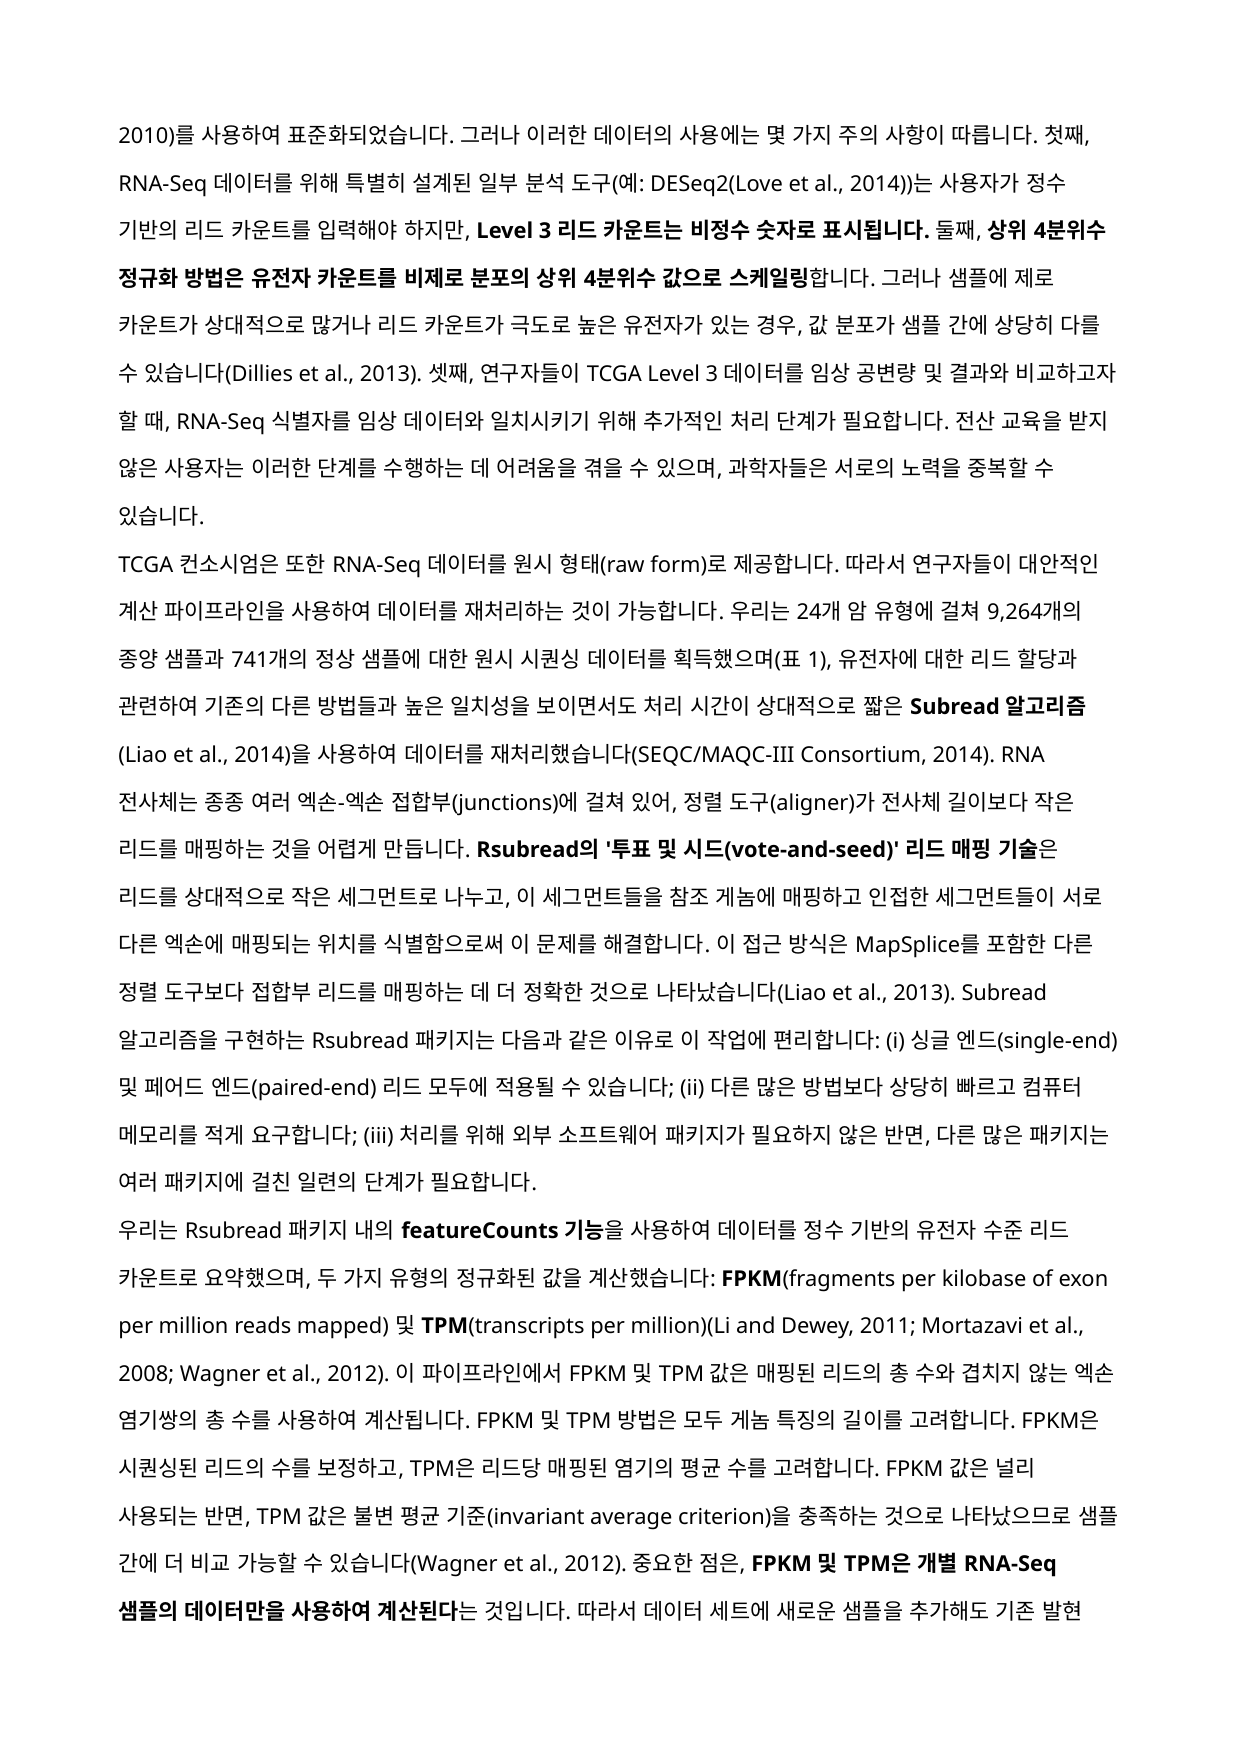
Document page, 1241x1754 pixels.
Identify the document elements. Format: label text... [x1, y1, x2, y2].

text TCGA 컨소시엄은 또한 RNA-Seq 데이터를 원시 형태(raw form)로 제공합니다. 따라서 연구자들이 대안적인 계산 파이프라인을 사용하여 데이터를 재처리하는 것이 가능합니다. 우리는 24개 암 유형에 걸쳐 9,264개의 종양 샘플과 741개의 정상 샘플에 대한 원시 시퀀싱 데이터를 획득했으며(표 1), 유전자에 대한 리드 할당과 관련하여 기존의 다른 방법들과 높은 일치성을 보이면서도 처리 시간이 상대적으로 짧은 Subread 알고리즘(Liao et al., 2014)을 사용하여 데이터를 재처리했습니다(SEQC/MAQC-III Consortium, 2014). RNA 전사체는 종종 여러 엑손-엑손 접합부(junctions)에 걸쳐 있어, 정렬 도구(aligner)가 전사체 길이보다 작은 리드를 매핑하는 것을 어렵게 만듭니다. Rsubread의 '투표 및 시드(vote-and-seed)' 리드 매핑 기술은 리드를 상대적으로 작은 세그먼트로 나누고, 이 세그먼트들을 참조 게놈에 매핑하고 인접한 세그먼트들이 서로 다른 엑손에 매핑되는 위치를 식별함으로써 이 문제를 해결합니다. 이 접근 방식은 MapSplice를 포함한 다른 정렬 도구보다 접합부 리드를 매핑하는 데 더 정확한 것으로 나타났습니다(Liao et al., 2013). Subread 알고리즘을 구현하는 Rsubread 패키지는 다음과 같은 이유로 이 작업에 편리합니다: (i) 싱글 엔드(single-end) 및 페어드 엔드(paired-end) 리드 모두에 적용될 수 있습니다; (ii) 다른 많은 방법보다 상당히 빠르고 컴퓨터 메모리를 적게 요구합니다; (iii) 처리를 위해 외부 소프트웨어 패키지가 필요하지 않은 반면, 다른 많은 패키지는 여러 패키지에 걸친 일련의 단계가 필요합니다. [118, 547, 1122, 1197]
text 우리는 Rsubread 패키지 내의 featureCounts 기능을 사용하여 데이터를 정수 기반의 유전자 수준 리드 카운트로 요약했으며, 두 가지 유형의 정규화된 값을 계산했습니다: FPKM(fragments per kilobase of exon per million reads mapped) 및 TPM(transcripts per million)(Li and Dewey, 2011; Mortazavi et al., 2008; Wagner et al., 2012). 이 파이프라인에서 FPKM 및 TPM 값은 매핑된 리드의 총 수와 겹치지 않는 엑손 염기쌍의 총 수를 사용하여 계산됩니다. FPKM 및 TPM 방법은 모두 게놈 특징의 길이를 고려합니다. FPKM은 시퀀싱된 리드의 수를 보정하고, TPM은 리드당 매핑된 염기의 평균 수를 고려합니다. FPKM 값은 널리 사용되는 반면, TPM 값은 불변 평균 기준(invariant average criterion)을 충족하는 것으로 나타났으므로 샘플 간에 더 비교 가능할 수 있습니다(Wagner et al., 2012). 중요한 점은, FPKM 및 TPM은 개별 RNA-Seq 샘플의 데이터만을 사용하여 계산된다는 것입니다. 따라서 데이터 세트에 새로운 샘플을 추가해도 기존 발현 [118, 1213, 1122, 1626]
text 2010)를 사용하여 표준화되었습니다. 그러나 이러한 데이터의 사용에는 몇 가지 주의 사항이 따릅니다. 첫째, RNA-Seq 데이터를 위해 특별히 설계된 일부 분석 도구(예: DESeq2(Love et al., 2014))는 사용자가 정수 기반의 리드 카운트를 입력해야 하지만, Level 3 리드 카운트는 비정수 숫자로 표시됩니다. 둘째, 상위 4분위수 정규화 방법은 유전자 카운트를 비제로 분포의 상위 4분위수 값으로 스케일링합니다. 그러나 샘플에 제로 카운트가 상대적으로 많거나 리드 카운트가 극도로 높은 유전자가 있는 경우, 값 분포가 샘플 간에 상당히 다를 수 있습니다(Dillies et al., 2013). 셋째, 연구자들이 TCGA Level 3 데이터를 임상 공변량 및 결과와 비교하고자 할 때, RNA-Seq 식별자를 임상 데이터와 일치시키기 위해 추가적인 처리 단계가 필요합니다. 전산 교육을 받지 않은 사용자는 이러한 단계를 수행하는 데 어려움을 겪을 수 있으며, 과학자들은 서로의 노력을 중복할 수 있습니다. [118, 118, 1122, 531]
